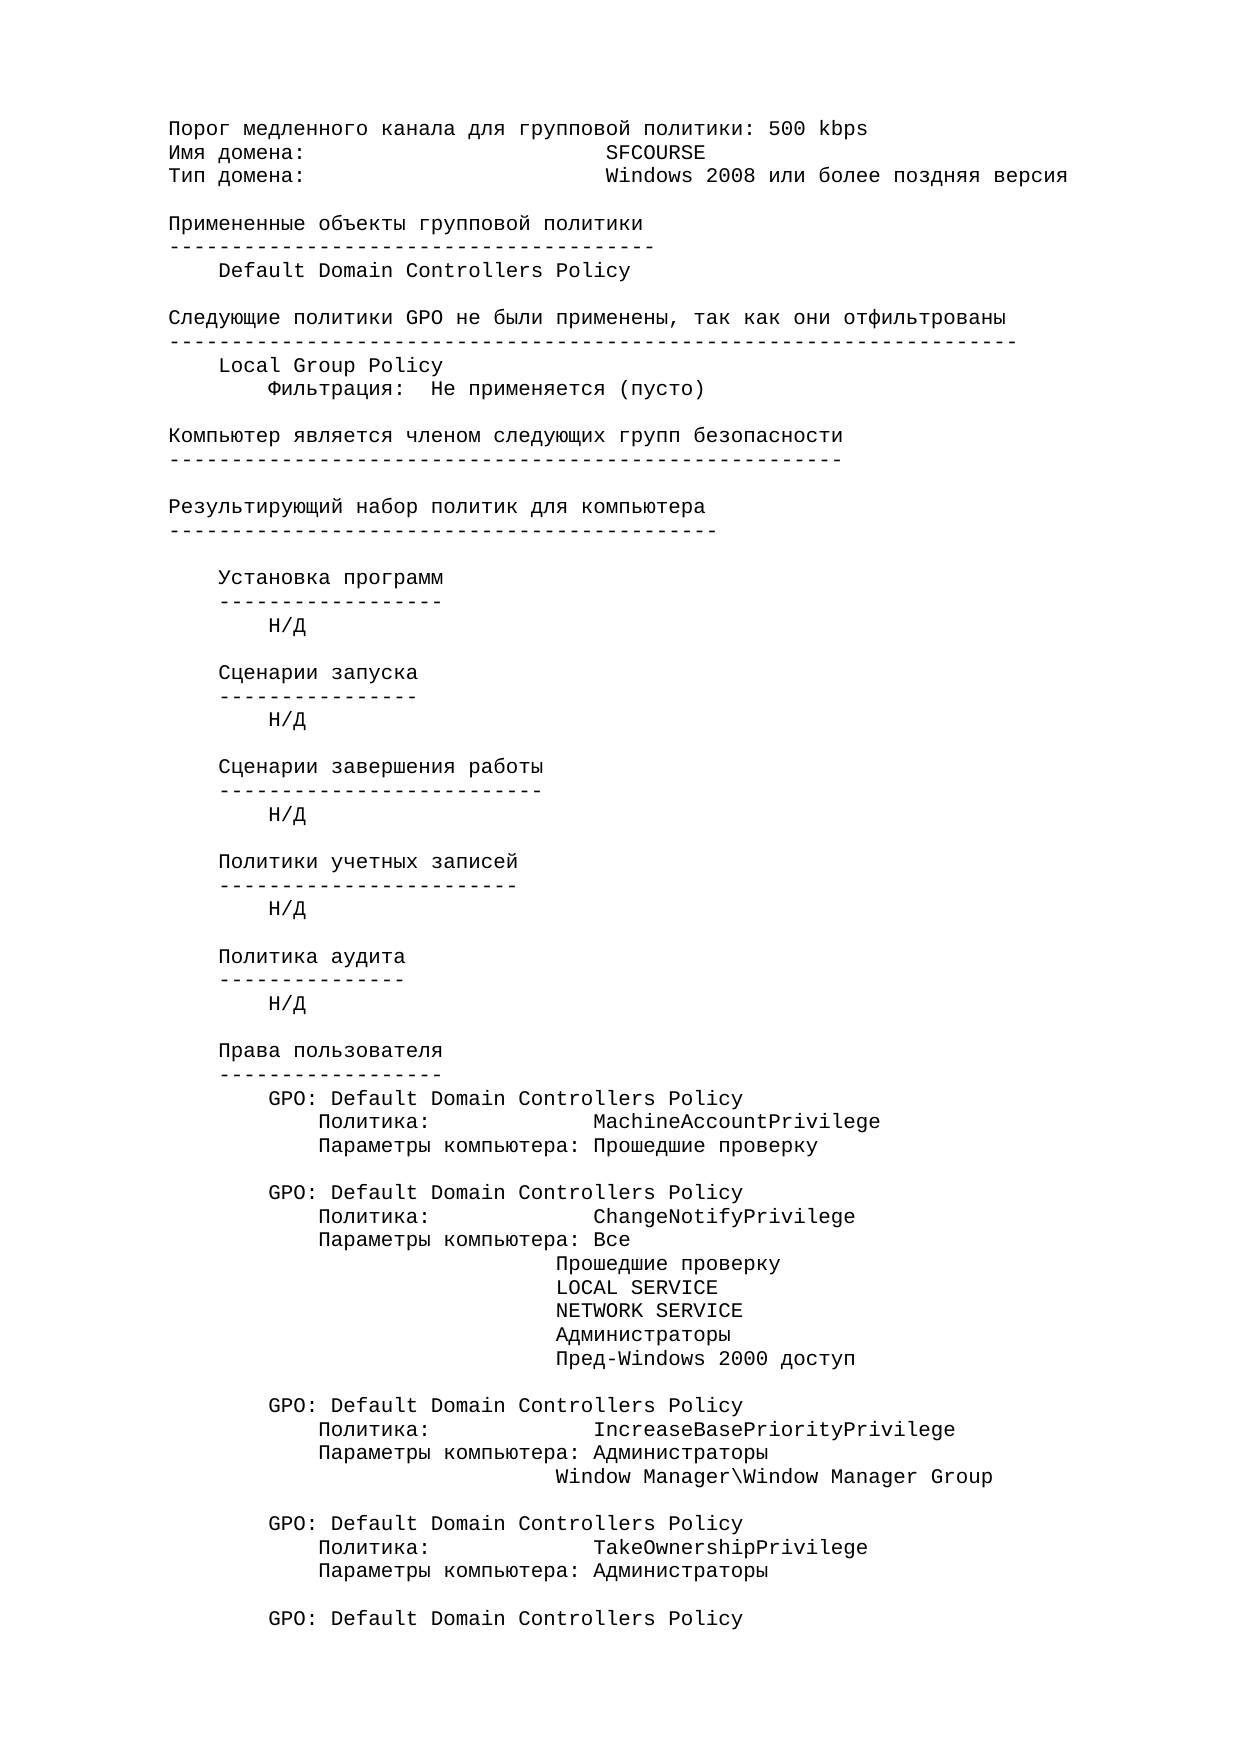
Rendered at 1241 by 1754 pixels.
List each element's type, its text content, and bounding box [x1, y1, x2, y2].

text ---------------- [118, 686, 1122, 709]
text -------------------------- [118, 780, 1122, 804]
text ------------------------ [118, 875, 1122, 898]
text Сценарии запуска [118, 662, 1122, 686]
text NETWORK SERVICE [118, 1300, 1122, 1324]
text ------------------ [118, 591, 1122, 615]
text Default Domain Controllers Policy [118, 260, 1122, 284]
text Н/Д [118, 804, 1122, 827]
text Параметры компьютера: Администраторы [118, 1442, 1122, 1466]
text Фильтрация: Не применяется (пусто) [118, 378, 1122, 402]
text Компьютер является членом следующих групп безопасности [118, 426, 1122, 449]
text Н/Д [118, 993, 1122, 1017]
text --------------- [118, 969, 1122, 993]
text Пред-Windows 2000 доступ [118, 1348, 1122, 1371]
text Имя домена: SFCOURSE [118, 142, 1122, 165]
text Установка программ [118, 567, 1122, 591]
text Политика: MachineAccountPrivilege [118, 1111, 1122, 1135]
text Window Manager\Window Manager Group [118, 1466, 1122, 1489]
text Примененные объекты групповой политики [118, 213, 1122, 236]
text Параметры компьютера: Все [118, 1229, 1122, 1253]
text Параметры компьютера: Администраторы [118, 1561, 1122, 1584]
text Сценарии завершения работы [118, 757, 1122, 780]
text ------------------------------------------------------ [118, 449, 1122, 473]
text GPO: Default Domain Controllers Policy [118, 1182, 1122, 1206]
text Н/Д [118, 898, 1122, 922]
text GPO: Default Domain Controllers Policy [118, 1513, 1122, 1537]
text GPO: Default Domain Controllers Policy [118, 1088, 1122, 1111]
text Администраторы [118, 1324, 1122, 1348]
text --------------------------------------- [118, 236, 1122, 260]
text Порог медленного канала для групповой политики: 500 kbps [118, 118, 1122, 142]
text Н/Д [118, 615, 1122, 638]
text Local Group Policy [118, 354, 1122, 378]
text Н/Д [118, 709, 1122, 733]
text -------------------------------------------- [118, 520, 1122, 544]
text Политики учетных записей [118, 851, 1122, 875]
text -------------------------------------------------------------------- [118, 331, 1122, 354]
text Политика: IncreaseBasePriorityPrivilege [118, 1419, 1122, 1442]
text Политика: TakeOwnershipPrivilege [118, 1537, 1122, 1561]
text Параметры компьютера: Прошедшие проверку [118, 1135, 1122, 1158]
text Политика: ChangeNotifyPrivilege [118, 1206, 1122, 1229]
text Прошедшие проверку [118, 1253, 1122, 1277]
text Тип домена: Windows 2008 или более поздняя версия [118, 165, 1122, 189]
text Права пользователя [118, 1040, 1122, 1064]
text ------------------ [118, 1064, 1122, 1088]
text Результирующий набор политик для компьютера [118, 496, 1122, 520]
text Следующие политики GPO не были применены, так как они отфильтрованы [118, 307, 1122, 331]
text GPO: Default Domain Controllers Policy [118, 1395, 1122, 1419]
text GPO: Default Domain Controllers Policy [118, 1608, 1122, 1631]
text Политика аудита [118, 946, 1122, 969]
text LOCAL SERVICE [118, 1277, 1122, 1300]
